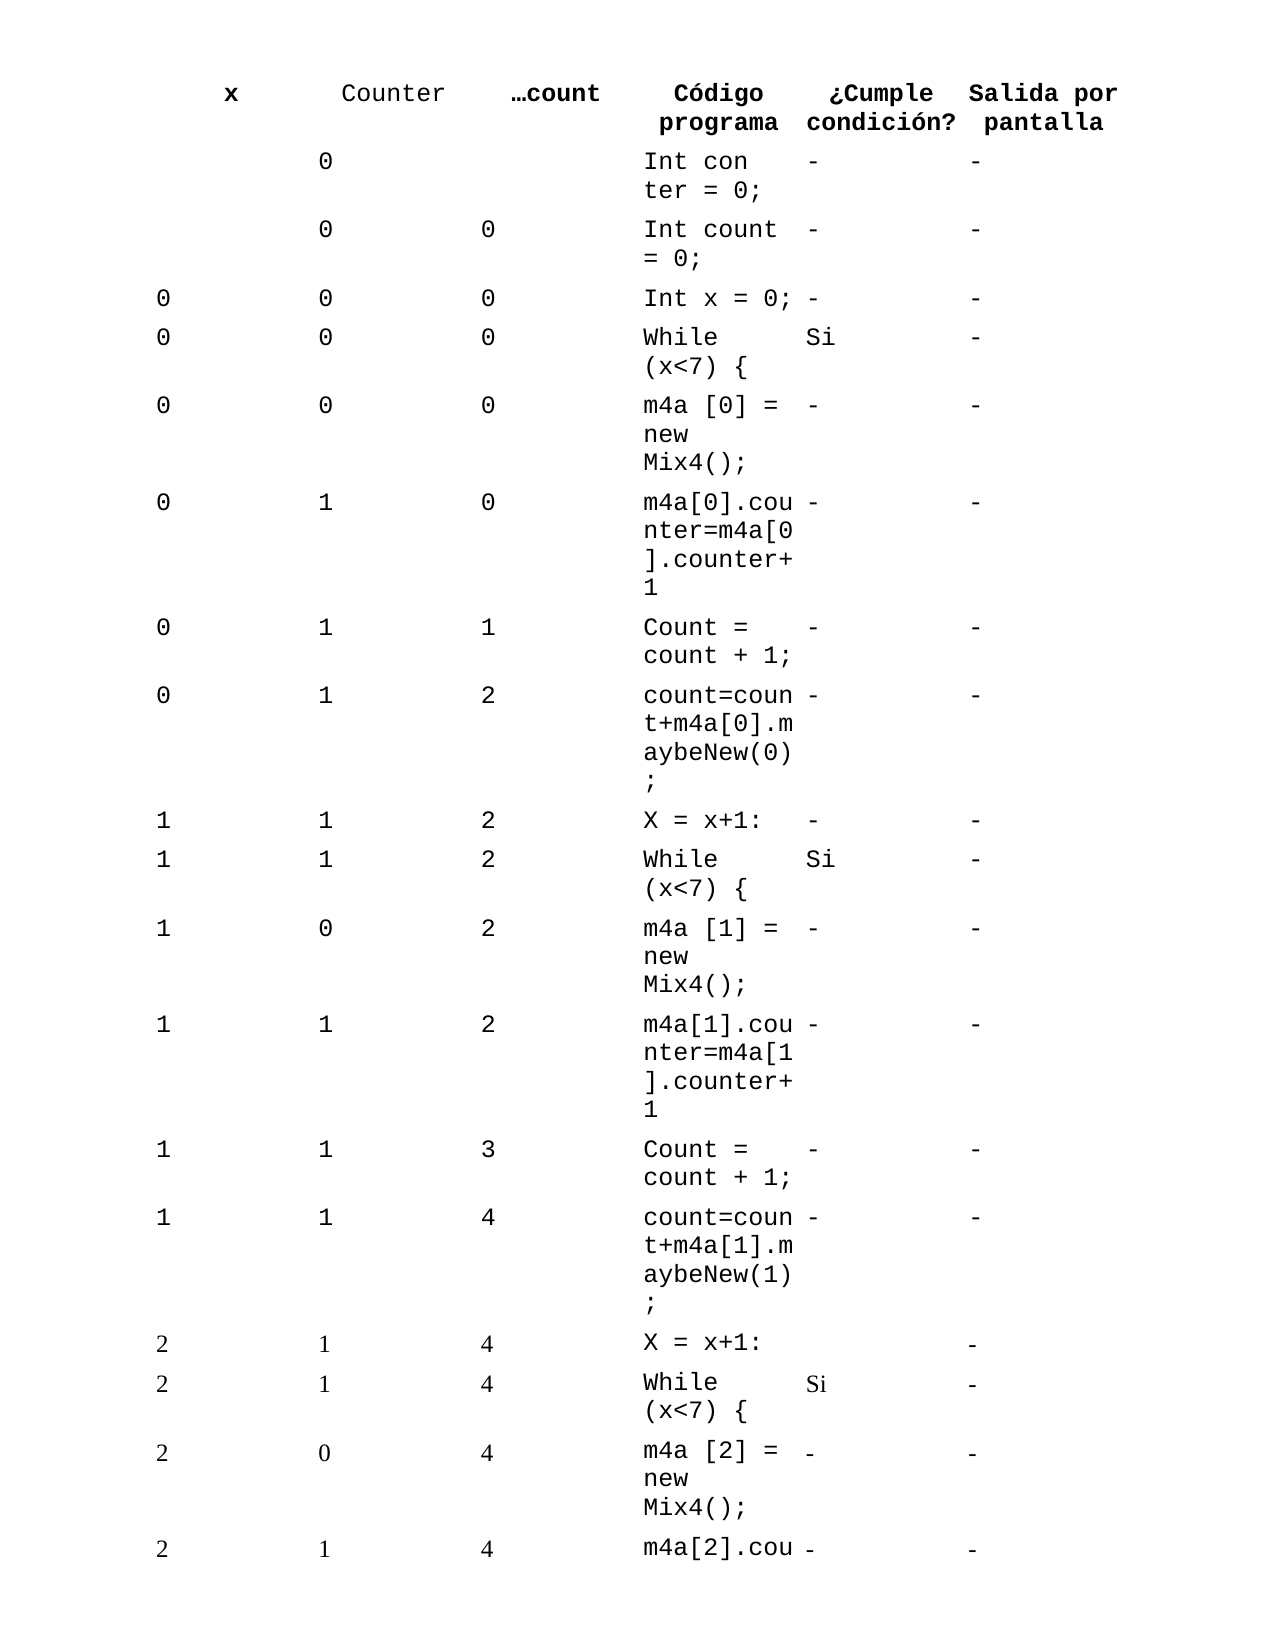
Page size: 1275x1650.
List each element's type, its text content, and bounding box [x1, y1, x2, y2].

table_cell 4 [475, 1432, 637, 1528]
table_cell 1 [150, 801, 312, 841]
table_cell Count = count + 1; [638, 1131, 800, 1199]
table_cell - [963, 484, 1125, 608]
table_cell While (x<7) { [638, 841, 800, 909]
table_cell - [963, 1364, 1125, 1432]
table_cell 1 [150, 1131, 312, 1199]
table_cell m4a[0].counter=m4a[0].counter+1 [638, 484, 800, 608]
table_cell - [800, 1131, 962, 1199]
table_cell - [800, 1432, 962, 1528]
table_cell 1 [313, 1006, 475, 1131]
table_cell 2 [150, 1528, 312, 1568]
table_cell - [800, 609, 962, 677]
table_cell - [963, 801, 1125, 841]
table_header ¿Cumple condición? [800, 75, 962, 143]
table_cell 2 [150, 1432, 312, 1528]
table_cell 0 [475, 387, 637, 484]
table_cell [150, 143, 312, 211]
table_cell 0 [313, 387, 475, 484]
table_cell - [963, 909, 1125, 1006]
table_cell - [963, 387, 1125, 484]
table_cell 0 [313, 143, 475, 211]
table_cell m4a [1] = new Mix4(); [638, 909, 800, 1006]
table_cell 0 [150, 387, 312, 484]
table_cell - [800, 211, 962, 279]
table_cell 4 [475, 1528, 637, 1568]
table_cell 0 [150, 677, 312, 801]
table_header Código programa [638, 75, 800, 143]
table_cell - [800, 143, 962, 211]
table_cell 1 [313, 841, 475, 909]
table_cell Int con ter = 0; [638, 143, 800, 211]
table_cell - [800, 801, 962, 841]
table_cell Si [800, 1364, 962, 1432]
table_cell 0 [313, 1432, 475, 1528]
table_cell 1 [313, 609, 475, 677]
table_cell While (x<7) { [638, 319, 800, 387]
table_header 2 [150, 1324, 312, 1364]
table_cell 1 [313, 484, 475, 608]
table_cell 1 [313, 677, 475, 801]
table_cell 0 [475, 484, 637, 608]
table_cell - [800, 677, 962, 801]
table_header 4 [475, 1324, 637, 1364]
table_cell - [800, 387, 962, 484]
table_cell count=count+m4a[1].maybeNew(1); [638, 1199, 800, 1323]
table_cell 0 [313, 909, 475, 1006]
table_cell 0 [313, 319, 475, 387]
table_cell - [963, 677, 1125, 801]
table_cell 1 [313, 1131, 475, 1199]
table_cell 4 [475, 1199, 637, 1323]
table_cell - [800, 909, 962, 1006]
table_cell 0 [475, 211, 637, 279]
table_cell - [800, 1006, 962, 1131]
table_cell - [800, 1528, 962, 1568]
table_cell 0 [313, 211, 475, 279]
table_cell 0 [475, 279, 637, 319]
table_cell m4a[1].counter=m4a[1].counter+1 [638, 1006, 800, 1131]
table_header …count [475, 75, 637, 143]
table_cell m4a [2] = new Mix4(); [638, 1432, 800, 1528]
table_cell 0 [150, 319, 312, 387]
table_header [800, 1324, 962, 1364]
table_cell 2 [150, 1364, 312, 1432]
table_cell 0 [150, 279, 312, 319]
table_header Counter [313, 75, 475, 143]
table_cell - [963, 841, 1125, 909]
table_cell 1 [150, 841, 312, 909]
table_cell 2 [475, 801, 637, 841]
table_cell - [800, 1199, 962, 1323]
table_cell 0 [150, 484, 312, 608]
table_cell - [963, 1006, 1125, 1131]
table_cell - [963, 319, 1125, 387]
table_cell - [963, 1528, 1125, 1568]
table_cell - [963, 1432, 1125, 1528]
table_cell Count = count + 1; [638, 609, 800, 677]
table_cell 2 [475, 909, 637, 1006]
table_cell While (x<7) { [638, 1364, 800, 1432]
table_cell m4a[2].cou [638, 1528, 800, 1568]
table_header - [963, 1324, 1125, 1364]
table_cell count=count+m4a[0].maybeNew(0); [638, 677, 800, 801]
table_cell 2 [475, 841, 637, 909]
table_cell 4 [475, 1364, 637, 1432]
table_cell 1 [313, 1199, 475, 1323]
table_cell 2 [475, 1006, 637, 1131]
table_cell 0 [313, 279, 475, 319]
table_cell Si [800, 319, 962, 387]
table_header 1 [313, 1324, 475, 1364]
table_cell m4a [0] = new Mix4(); [638, 387, 800, 484]
table_cell - [963, 279, 1125, 319]
table_cell - [800, 484, 962, 608]
table_cell - [963, 609, 1125, 677]
table_cell 2 [475, 677, 637, 801]
table_cell 1 [475, 609, 637, 677]
table_cell [475, 143, 637, 211]
table_cell 1 [313, 1528, 475, 1568]
table_cell 0 [475, 319, 637, 387]
table_header x [150, 75, 312, 143]
table_cell 1 [150, 909, 312, 1006]
table_cell Int x = 0; [638, 279, 800, 319]
table_cell 1 [150, 1006, 312, 1131]
table_header X = x+1: [638, 1324, 800, 1364]
table_cell [150, 211, 312, 279]
table_cell 0 [150, 609, 312, 677]
table_cell 1 [150, 1199, 312, 1323]
table_cell 1 [313, 801, 475, 841]
table_cell - [800, 279, 962, 319]
table_cell 1 [313, 1364, 475, 1432]
table_cell - [963, 1199, 1125, 1323]
table_cell - [963, 1131, 1125, 1199]
table_cell Si [800, 841, 962, 909]
table_cell Int count = 0; [638, 211, 800, 279]
table_cell - [963, 143, 1125, 211]
table_cell - [963, 211, 1125, 279]
table_cell X = x+1: [638, 801, 800, 841]
table_header Salida por pantalla [963, 75, 1125, 143]
table_cell 3 [475, 1131, 637, 1199]
